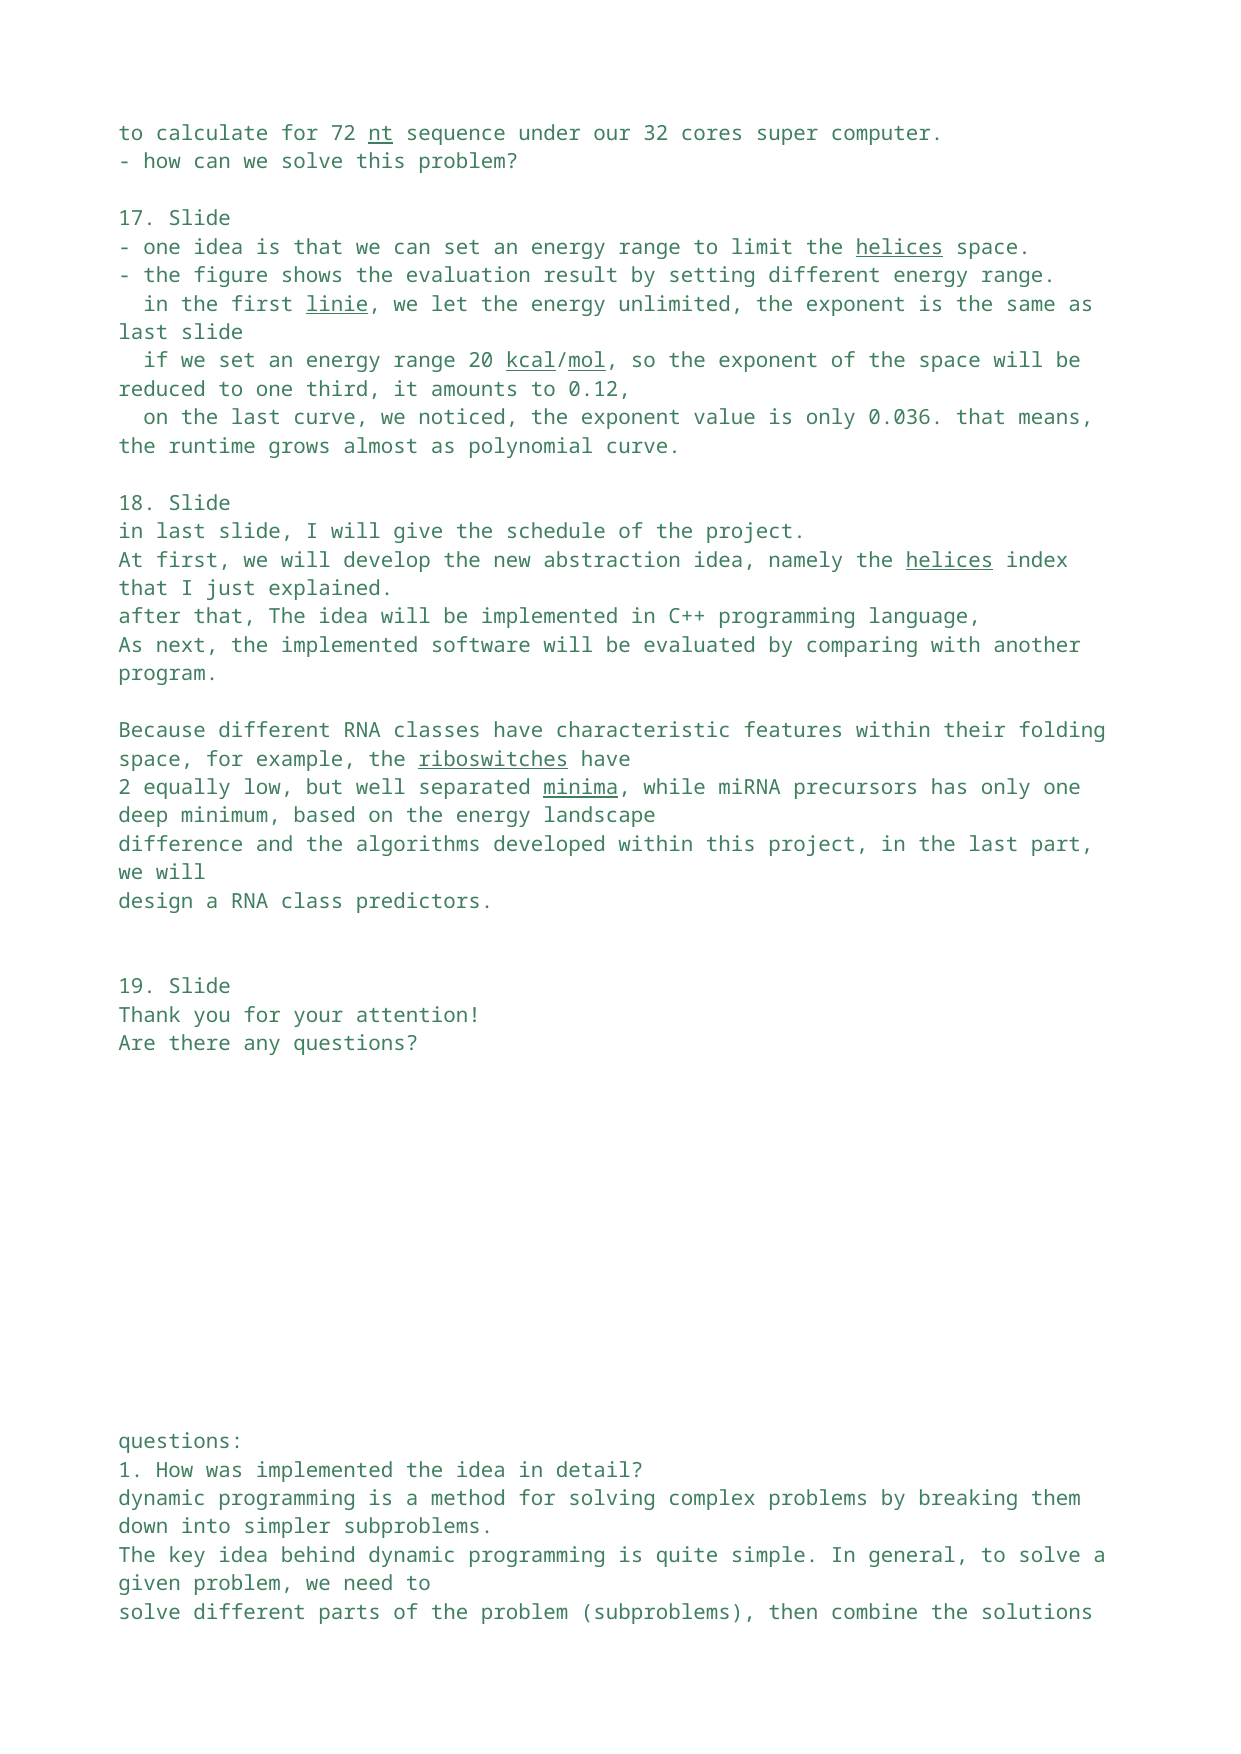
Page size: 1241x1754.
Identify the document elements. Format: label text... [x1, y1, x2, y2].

text to calculate for 72 nt sequence under our 32 cores super computer. [118, 118, 1122, 147]
text design a RNA class predictors. [118, 886, 1122, 914]
text 19. Slide [118, 971, 1122, 1000]
text solve different parts of the problem (subproblems), then combine the solutions [118, 1597, 1122, 1625]
text - the figure shows the evaluation result by setting different energy range. [118, 260, 1122, 289]
text 2 equally low, but well separated minima, while miRNA precursors has only one deep minimum, based on the energy landscape [118, 772, 1122, 829]
text dynamic programming is a method for solving complex problems by breaking them down into simpler subproblems. [118, 1483, 1122, 1540]
text 1. How was implemented the idea in detail? [118, 1455, 1122, 1483]
text At first, we will develop the new abstraction idea, namely the helices index that I just explained. [118, 545, 1122, 602]
text in the first linie, we let the energy unlimited, the exponent is the same as last slide [118, 289, 1122, 346]
text 17. Slide [118, 203, 1122, 232]
text Are there any questions? [118, 1028, 1122, 1057]
text on the last curve, we noticed, the exponent value is only 0.036. that means, the runtime grows almost as polynomial curve. [118, 402, 1122, 459]
text - one idea is that we can set an energy range to limit the helices space. [118, 232, 1122, 260]
text Thank you for your attention! [118, 1000, 1122, 1028]
text questions: [118, 1426, 1122, 1455]
text in last slide, I will give the schedule of the project. [118, 516, 1122, 545]
text if we set an energy range 20 kcal/mol, so the exponent of the space will be reduced to one third, it amounts to 0.12, [118, 346, 1122, 402]
text 18. Slide [118, 488, 1122, 516]
text The key idea behind dynamic programming is quite simple. In general, to solve a given problem, we need to [118, 1540, 1122, 1597]
text difference and the algorithms developed within this project, in the last part, we will [118, 829, 1122, 886]
text As next, the implemented software will be evaluated by comparing with another program. [118, 630, 1122, 687]
text - how can we solve this problem? [118, 147, 1122, 175]
text Because different RNA classes have characteristic features within their folding space, for example, the riboswitches have [118, 715, 1122, 772]
text after that, The idea will be implemented in C++ programming language, [118, 602, 1122, 630]
